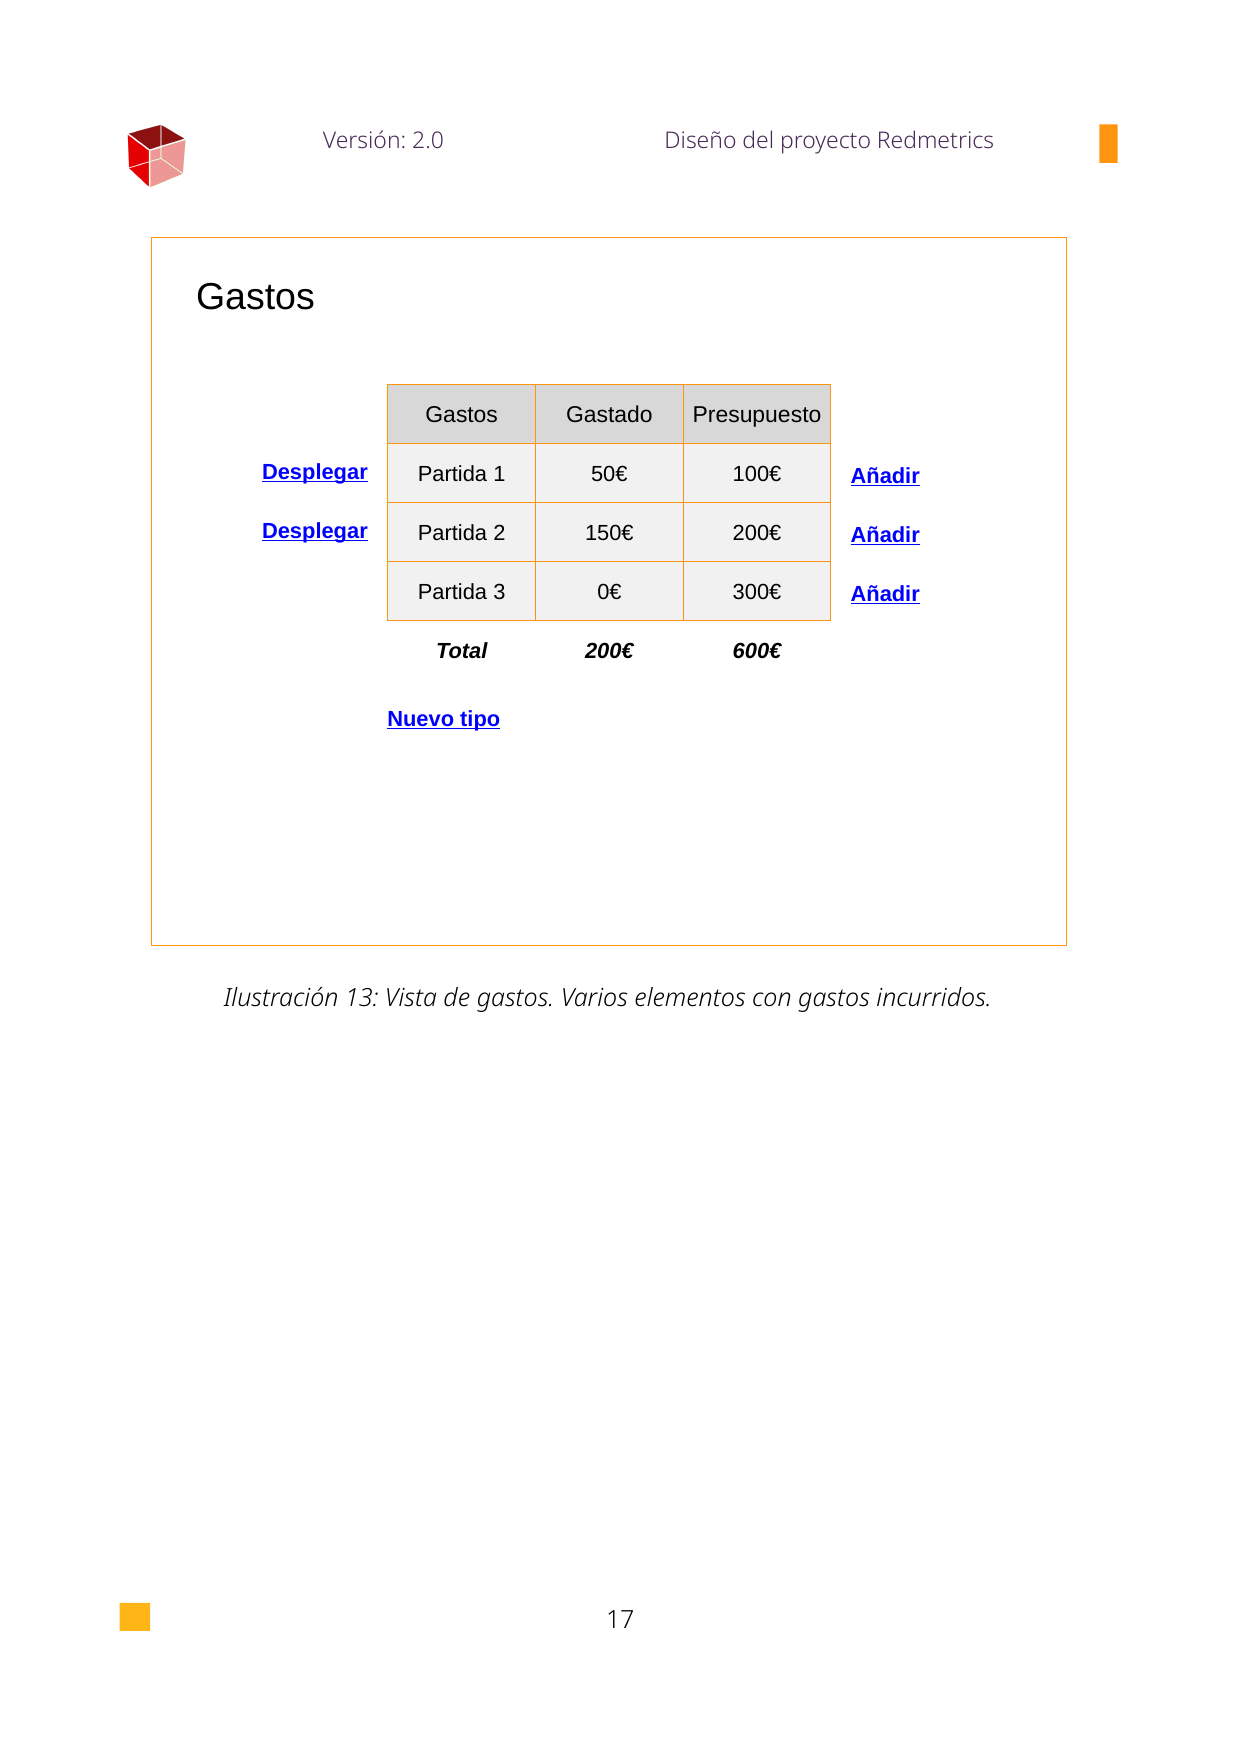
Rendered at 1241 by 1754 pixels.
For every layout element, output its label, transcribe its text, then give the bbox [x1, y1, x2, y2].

text Ilustración 13: Vista de gastos. Varios elementos con gastos incurridos. [118, 237, 1101, 1014]
picture [123, 123, 189, 189]
